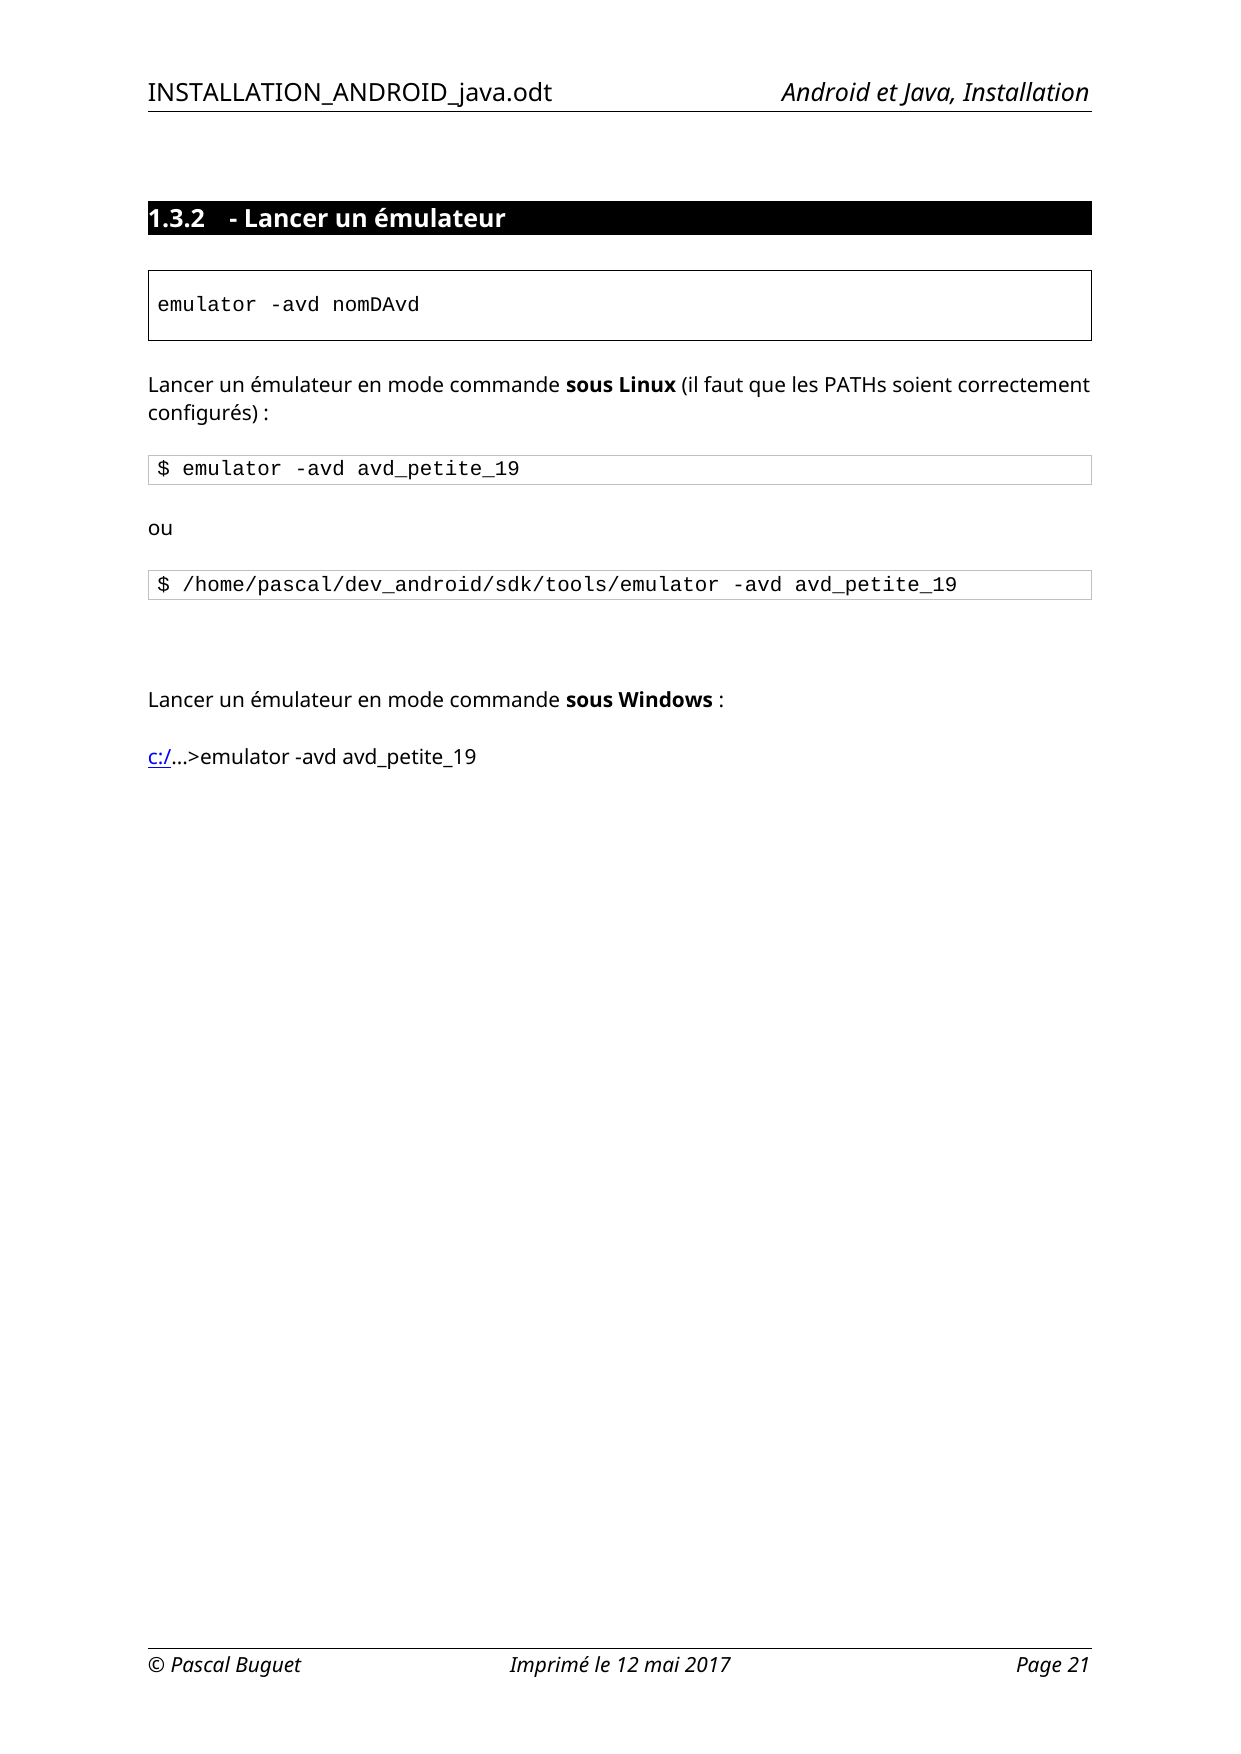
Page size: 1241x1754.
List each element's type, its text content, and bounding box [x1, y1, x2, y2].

subtitle - Lancer un émulateur [148, 201, 1092, 235]
text emulator -avd nomDAvd [149, 271, 1091, 340]
text ou [148, 513, 1092, 542]
text Lancer un émulateur en mode commande sous Windows : [148, 686, 1092, 714]
text $ /home/pascal/dev_android/sdk/tools/emulator -avd avd_petite_19 [149, 571, 1091, 599]
text c:/...>emulator -avd avd_petite_19 [148, 742, 1092, 771]
text Lancer un émulateur en mode commande sous Linux (il faut que les PATHs soient correctement configurés) : [148, 370, 1092, 427]
text $ emulator -avd avd_petite_19 [149, 456, 1091, 484]
